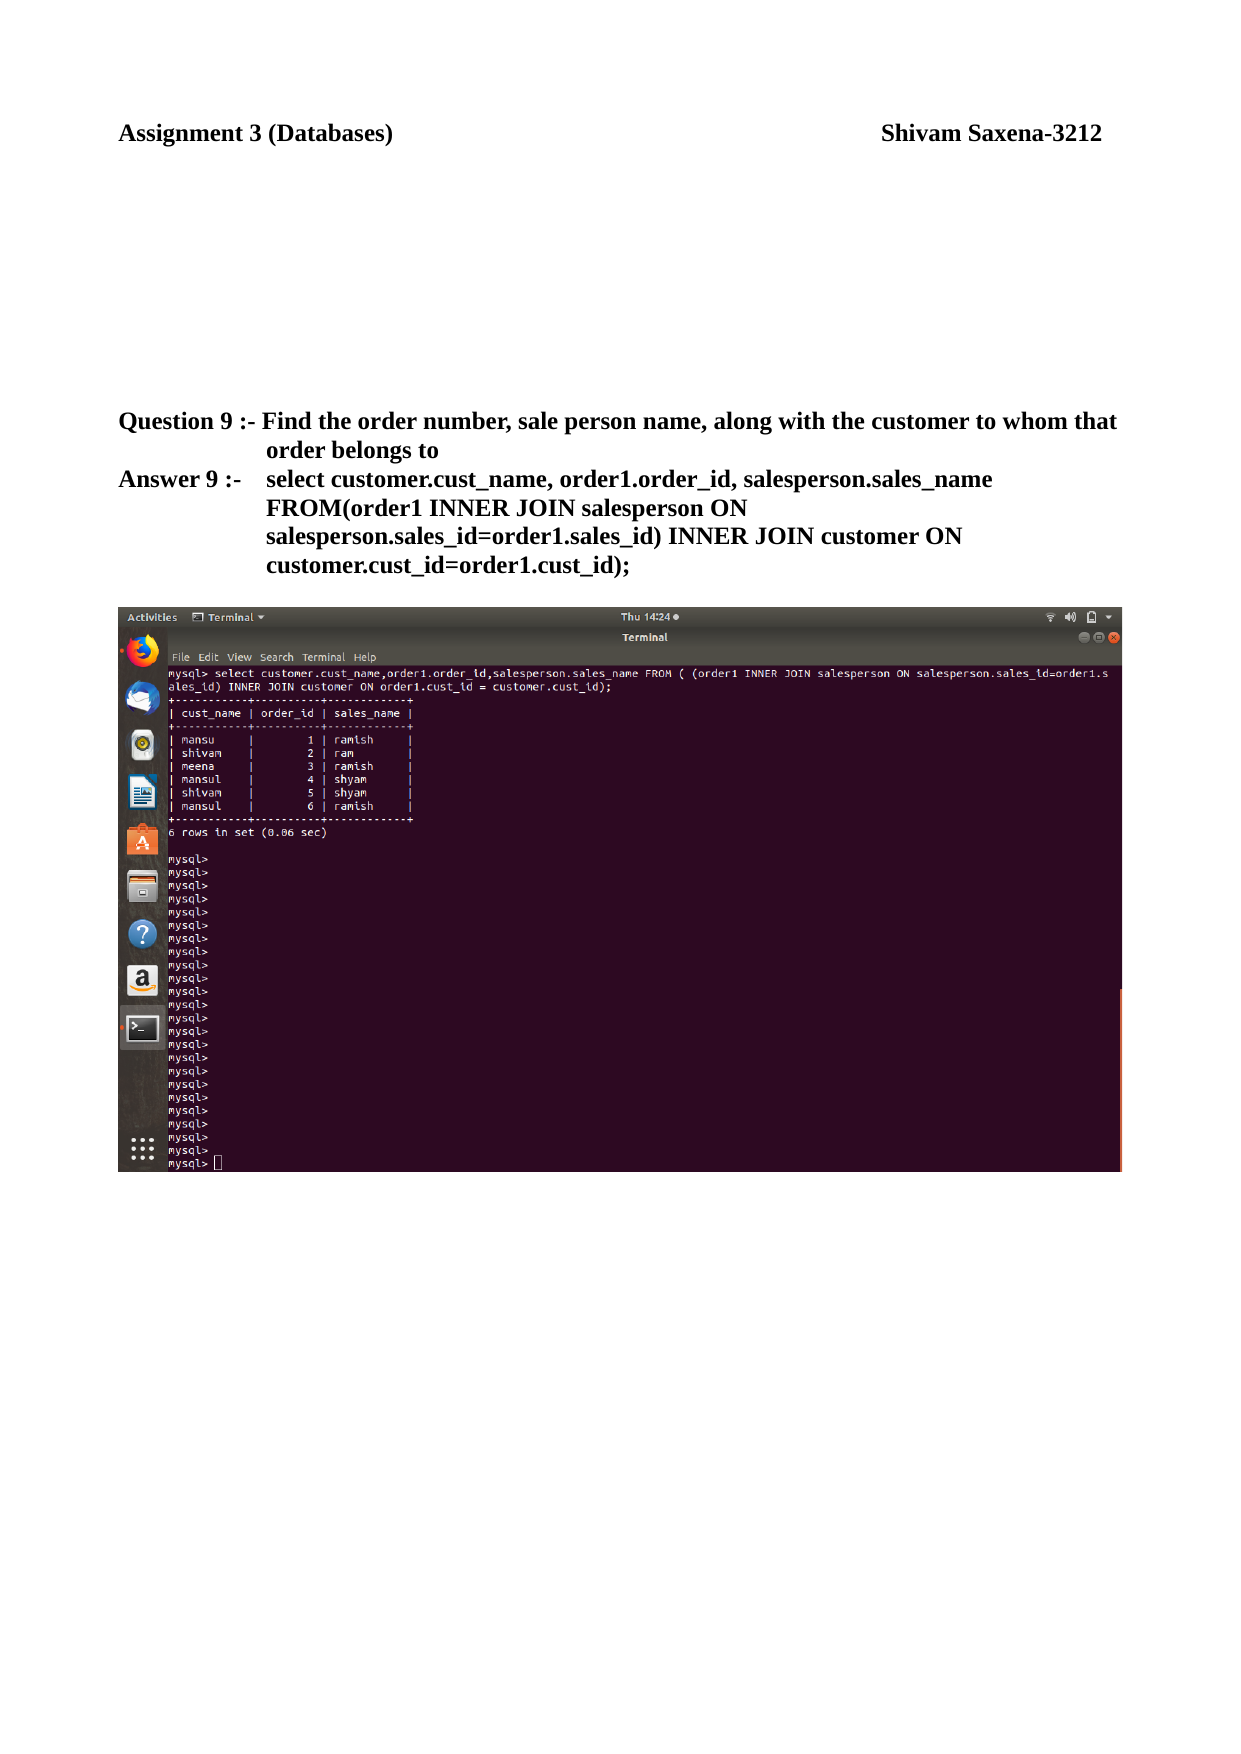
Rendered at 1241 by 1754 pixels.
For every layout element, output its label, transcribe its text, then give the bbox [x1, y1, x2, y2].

picture [118, 607, 1123, 1172]
text Answer 9 :- select customer.cust_name, order1.order_id, salesperson.sales_name FROM(order1 INNER JOIN salesperson ON salesperson.sales_id=order1.sales_id) INNER JOIN customer ON customer.cust_id=order1.cust_id); [118, 464, 1122, 579]
text Question 9 :- Find the order number, sale person name, along with the customer to whom that order belongs to [118, 406, 1122, 464]
